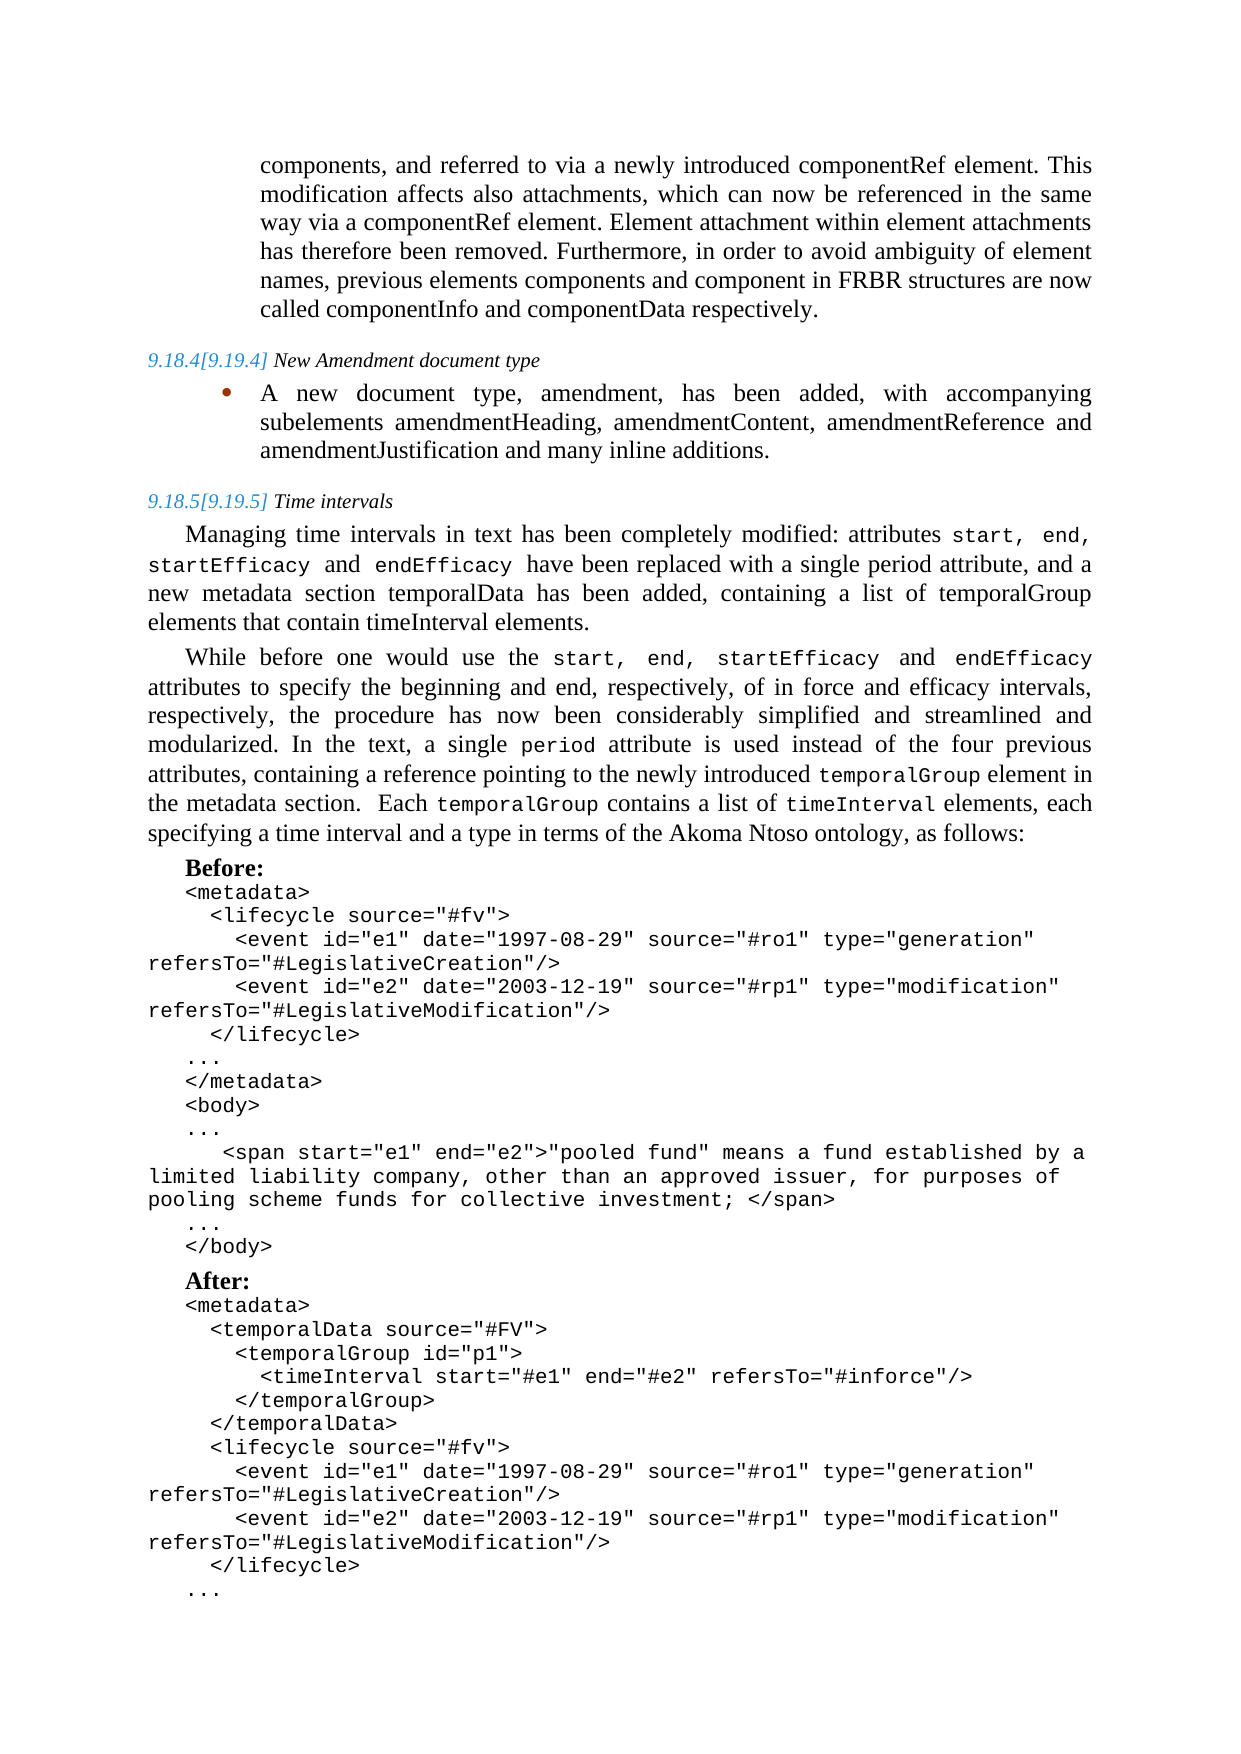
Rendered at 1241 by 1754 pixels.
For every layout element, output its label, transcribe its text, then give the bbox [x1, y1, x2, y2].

text <event id="e2" date="2003-12-19" source="#rp1" type="modification" refersTo="#LegislativeModification"/> [148, 1508, 1092, 1555]
text <lifecycle source="#fv"> [148, 1437, 1092, 1461]
text Managing time intervals in text has been completely modified: attributes start, end, startEfficacy and endEfficacy have been replaced with a single period attribute, and a new metadata section temporalData has been added, containing a list of temporalGroup elements that contain timeInterval elements. [148, 519, 1092, 636]
text <body> [148, 1095, 1092, 1118]
text ... [148, 1579, 1092, 1603]
text </lifecycle> [148, 1555, 1092, 1579]
text ... [148, 1213, 1092, 1237]
text <span start="e1" end="e2">"pooled fund" means a fund established by a limited liability company, other than an approved issuer, for purposes of pooling scheme funds for collective investment; </span> [148, 1142, 1092, 1213]
text </metadata> [148, 1071, 1092, 1095]
text </temporalData> [148, 1413, 1092, 1437]
subtitle Time intervals [148, 489, 1092, 513]
text <timeInterval start="#e1" end="#e2" refersTo="#inforce"/> [148, 1366, 1092, 1390]
text </body> [148, 1237, 1092, 1260]
text <metadata> [148, 1295, 1092, 1319]
text <temporalGroup id="p1"> [148, 1342, 1092, 1366]
text </lifecycle> [148, 1024, 1092, 1047]
text <event id="e1" date="1997-08-29" source="#ro1" type="generation" refersTo="#LegislativeCreation"/> [148, 929, 1092, 976]
text </temporalGroup> [148, 1390, 1092, 1413]
text While before one would use the start, end, startEfficacy and endEfficacy attributes to specify the beginning and end, respectively, of in force and efficacy intervals, respectively, the procedure has now been considerably simplified and streamlined and modularized. In the text, a single period attribute is used instead of the four previous attributes, containing a reference pointing to the newly introduced temporalGroup element in the metadata section. Each temporalGroup contains a list of timeInterval elements, each specifying a time interval and a type in terms of the Akoma Ntoso ontology, as follows: [148, 642, 1092, 847]
text ... [148, 1118, 1092, 1142]
text <metadata> [148, 882, 1092, 906]
text <event id="e2" date="2003-12-19" source="#rp1" type="modification" refersTo="#LegislativeModification"/> [148, 976, 1092, 1024]
text <temporalData source="#FV"> [148, 1319, 1092, 1342]
subtitle New Amendment document type [148, 347, 1092, 372]
text <event id="e1" date="1997-08-29" source="#ro1" type="generation" refersTo="#LegislativeCreation"/> [148, 1461, 1092, 1508]
text Before: [148, 853, 1092, 882]
list A new document type, amendment, has been added, with accompanying subelements amendmentHeading, amendmentContent, amendmentReference and amendmentJustification and many inline additions. [222, 378, 1092, 464]
text ... [148, 1047, 1092, 1071]
list components, and referred to via a newly introduced componentRef element. This modification affects also attachments, which can now be referenced in the same way via a componentRef element. Element attachment within element attachments has therefore been removed. Furthermore, in order to avoid ambiguity of element names, previous elements components and component in FRBR structures are now called componentInfo and componentData respectively. [222, 150, 1092, 322]
text <lifecycle source="#fv"> [148, 906, 1092, 929]
text After: [148, 1266, 1092, 1295]
